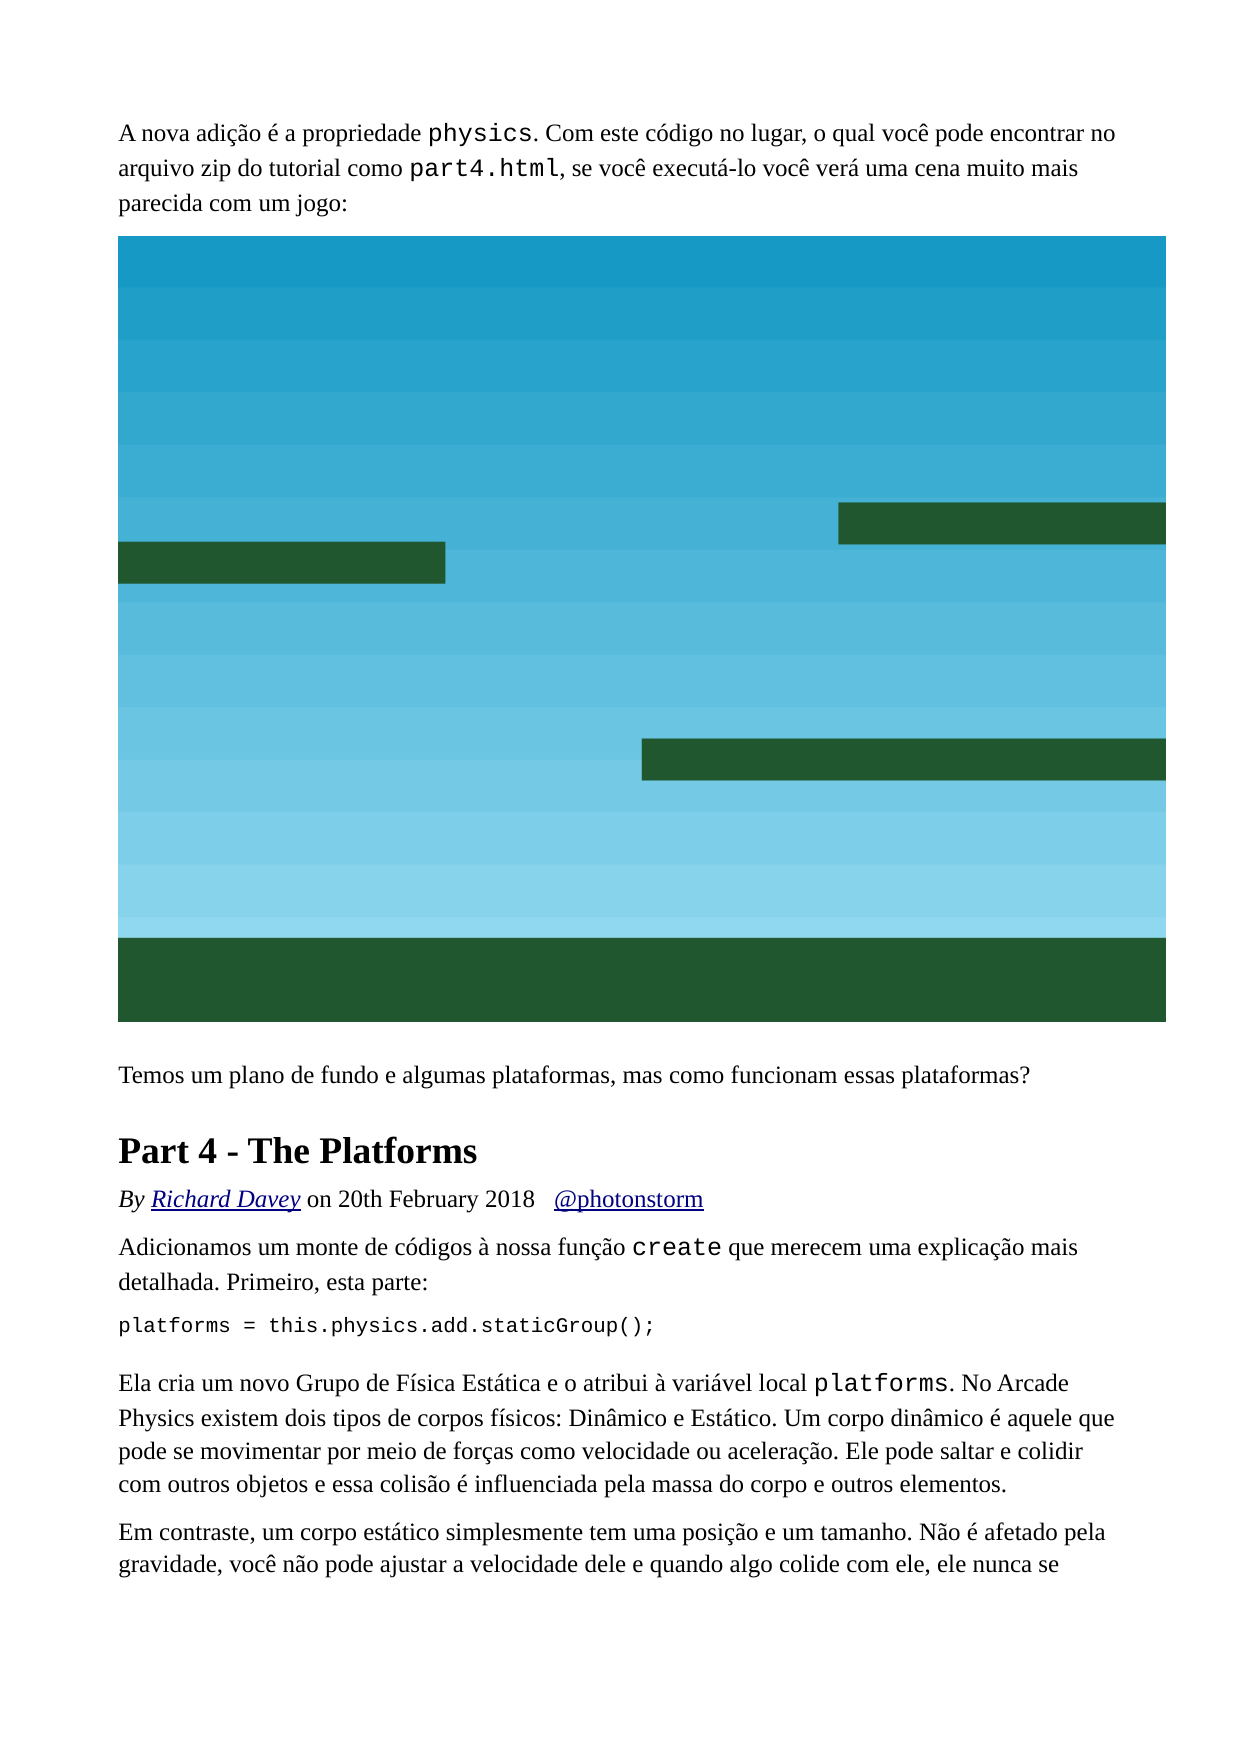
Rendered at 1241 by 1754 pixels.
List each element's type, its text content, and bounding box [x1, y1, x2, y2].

text platforms = this.physics.add.staticGroup(); [118, 1315, 1122, 1338]
text Ela cria um novo Grupo de Física Estática e o atribui à variável local platforms. No Arcade Physics existem dois tipos de corpos físicos: Dinâmico e Estático. Um corpo dinâmico é aquele que pode se movimentar por meio de forças como velocidade ou aceleração. Ele pode saltar e colidir com outros objetos e essa colisão é influenciada pela massa do corpo e outros elementos. [118, 1368, 1122, 1498]
picture [118, 236, 1166, 1022]
text By Richard Davey on 20th February 2018 @photonstorm [118, 1184, 1122, 1213]
text Temos um plano de fundo e algumas plataformas, mas como funcionam essas plataformas? [118, 1060, 1122, 1089]
subtitle Part 4 - The Platforms [118, 1129, 1122, 1172]
text A nova adição é a propriedade physics. Com este código no lugar, o qual você pode encontrar no arquivo zip do tutorial como part4.html, se você executá-lo você verá uma cena muito mais parecida com um jogo: [118, 118, 1122, 217]
text Em contraste, um corpo estático simplesmente tem uma posição e um tamanho. Não é afetado pela gravidade, você não pode ajustar a velocidade dele e quando algo colide com ele, ele nunca se [118, 1517, 1122, 1578]
text Adicionamos um monte de códigos à nossa função create que merecem uma explicação mais detalhada. Primeiro, esta parte: [118, 1232, 1122, 1296]
